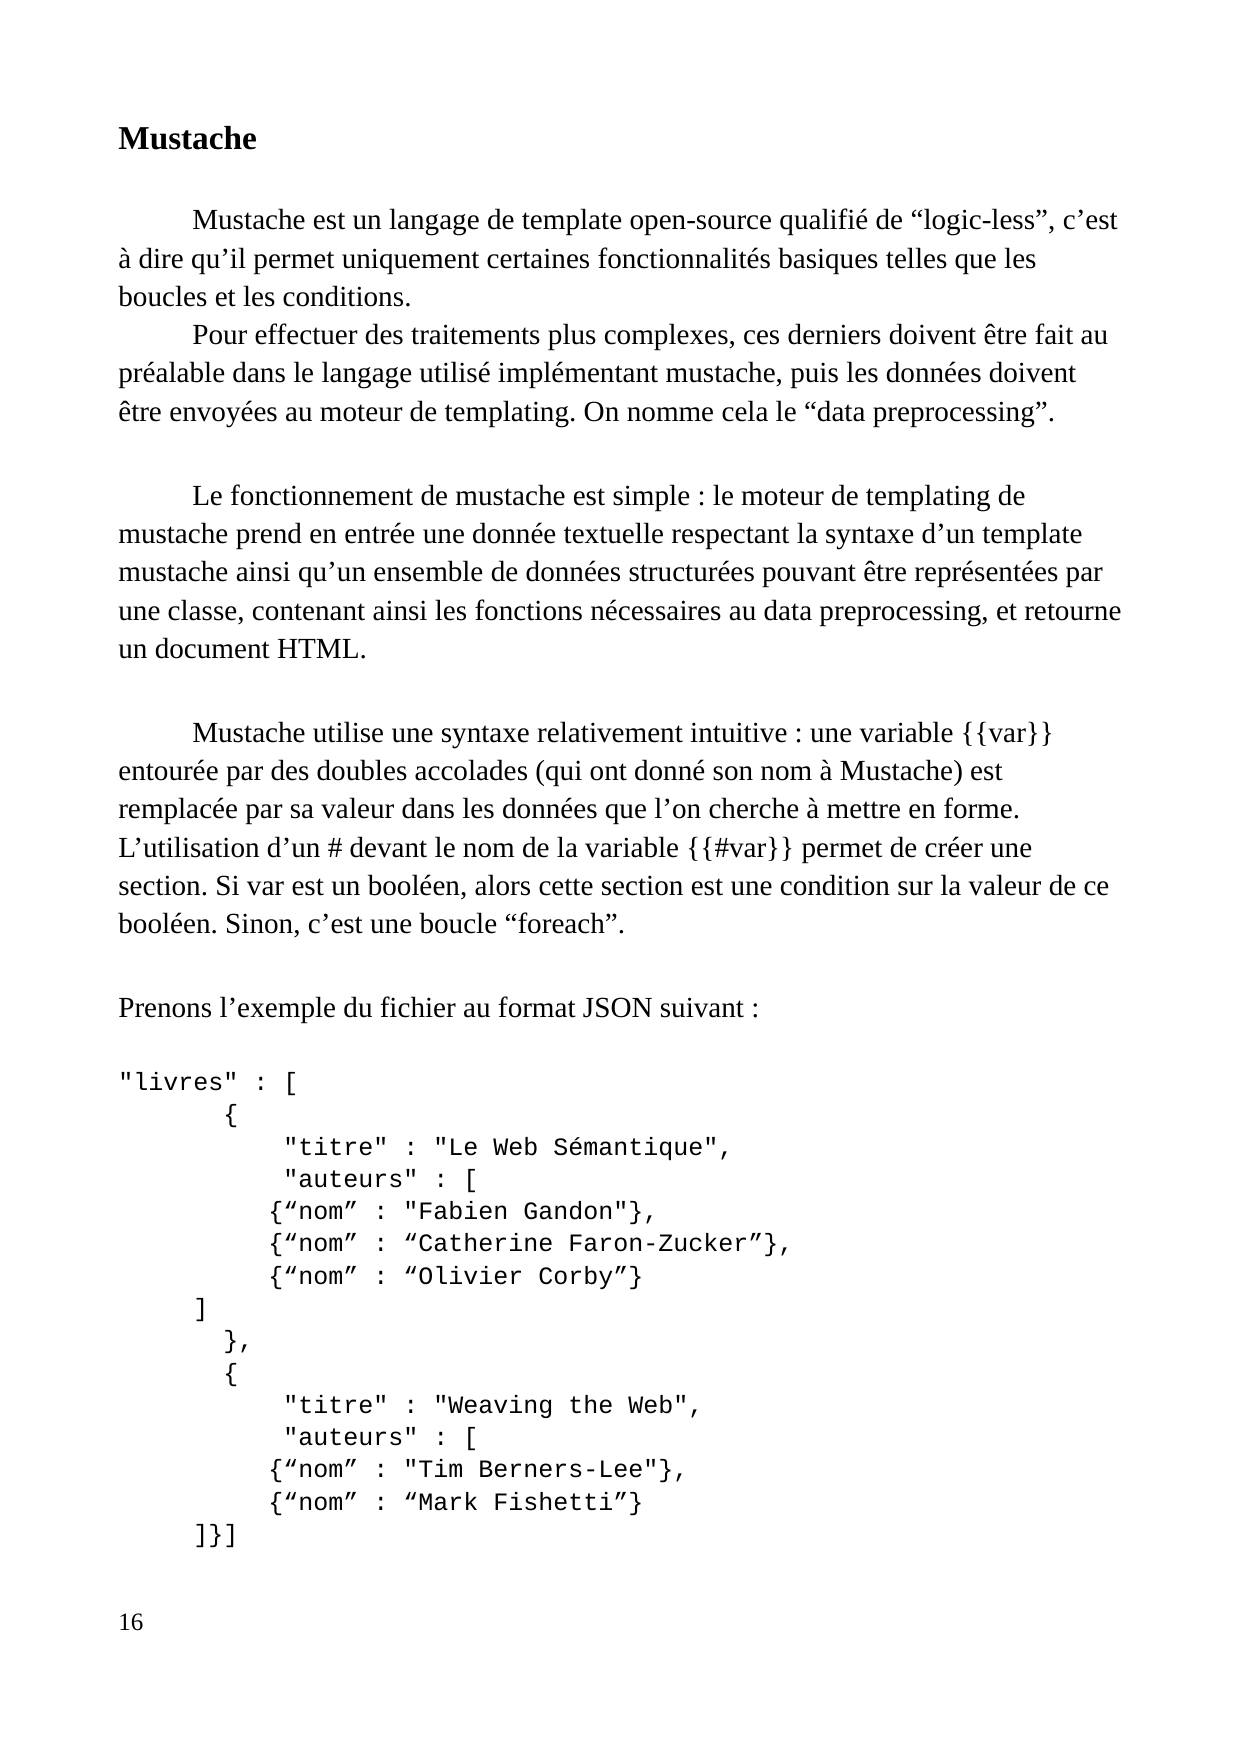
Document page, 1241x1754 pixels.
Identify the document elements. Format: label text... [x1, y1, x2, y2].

text "titre" : "Weaving the Web", [118, 1392, 1122, 1421]
text {“nom” : "Tim Berners-Lee"}, [193, 1457, 1122, 1485]
text "livres" : [ [118, 1069, 1122, 1098]
text { [118, 1360, 1122, 1388]
text Le fonctionnement de mustache est simple : le moteur de templating de mustache prend en entrée une donnée textuelle respectant la syntaxe d’un template mustache ainsi qu’un ensemble de données structurées pouvant être représentées par une classe, contenant ainsi les fonctions nécessaires au data preprocessing, et retourne un document HTML. [118, 478, 1122, 664]
text ]}] [193, 1522, 1122, 1550]
text Pour effectuer des traitements plus complexes, ces derniers doivent être fait au préalable dans le langage utilisé implémentant mustache, puis les données doivent être envoyées au moteur de templating. On nomme cela le “data preprocessing”. [118, 317, 1122, 427]
text {“nom” : "Fabien Gandon"}, [193, 1199, 1122, 1227]
text Prenons l’exemple du fichier au format JSON suivant : [118, 991, 1122, 1024]
text "titre" : "Le Web Sémantique", [118, 1134, 1122, 1162]
text }, [118, 1328, 1122, 1356]
text { [118, 1102, 1122, 1130]
text {“nom” : “Mark Fishetti”} [193, 1489, 1122, 1518]
text Mustache est un langage de template open-source qualifié de “logic-less”, c’est à dire qu’il permet uniquement certaines fonctionnalités basiques telles que les boucles et les conditions. [118, 202, 1122, 312]
text Mustache utilise une syntaxe relativement intuitive : une variable {{var}} entourée par des doubles accolades (qui ont donné son nom à Mustache) est remplacée par sa valeur dans les données que l’on cherche à mettre en forme. [118, 715, 1122, 825]
text ] [193, 1296, 1122, 1324]
text "auteurs" : [ [118, 1425, 1122, 1453]
text L’utilisation d’un # devant le nom de la variable {{#var}} permet de créer une section. Si var est un booléen, alors cette section est une condition sur la valeur de ce booléen. Sinon, c’est une boucle “foreach”. [118, 830, 1122, 940]
text Mustache [118, 118, 1122, 156]
text "auteurs" : [ [118, 1166, 1122, 1195]
text {“nom” : “Olivier Corby”} [193, 1263, 1122, 1292]
text {“nom” : “Catherine Faron-Zucker”}, [193, 1231, 1122, 1259]
